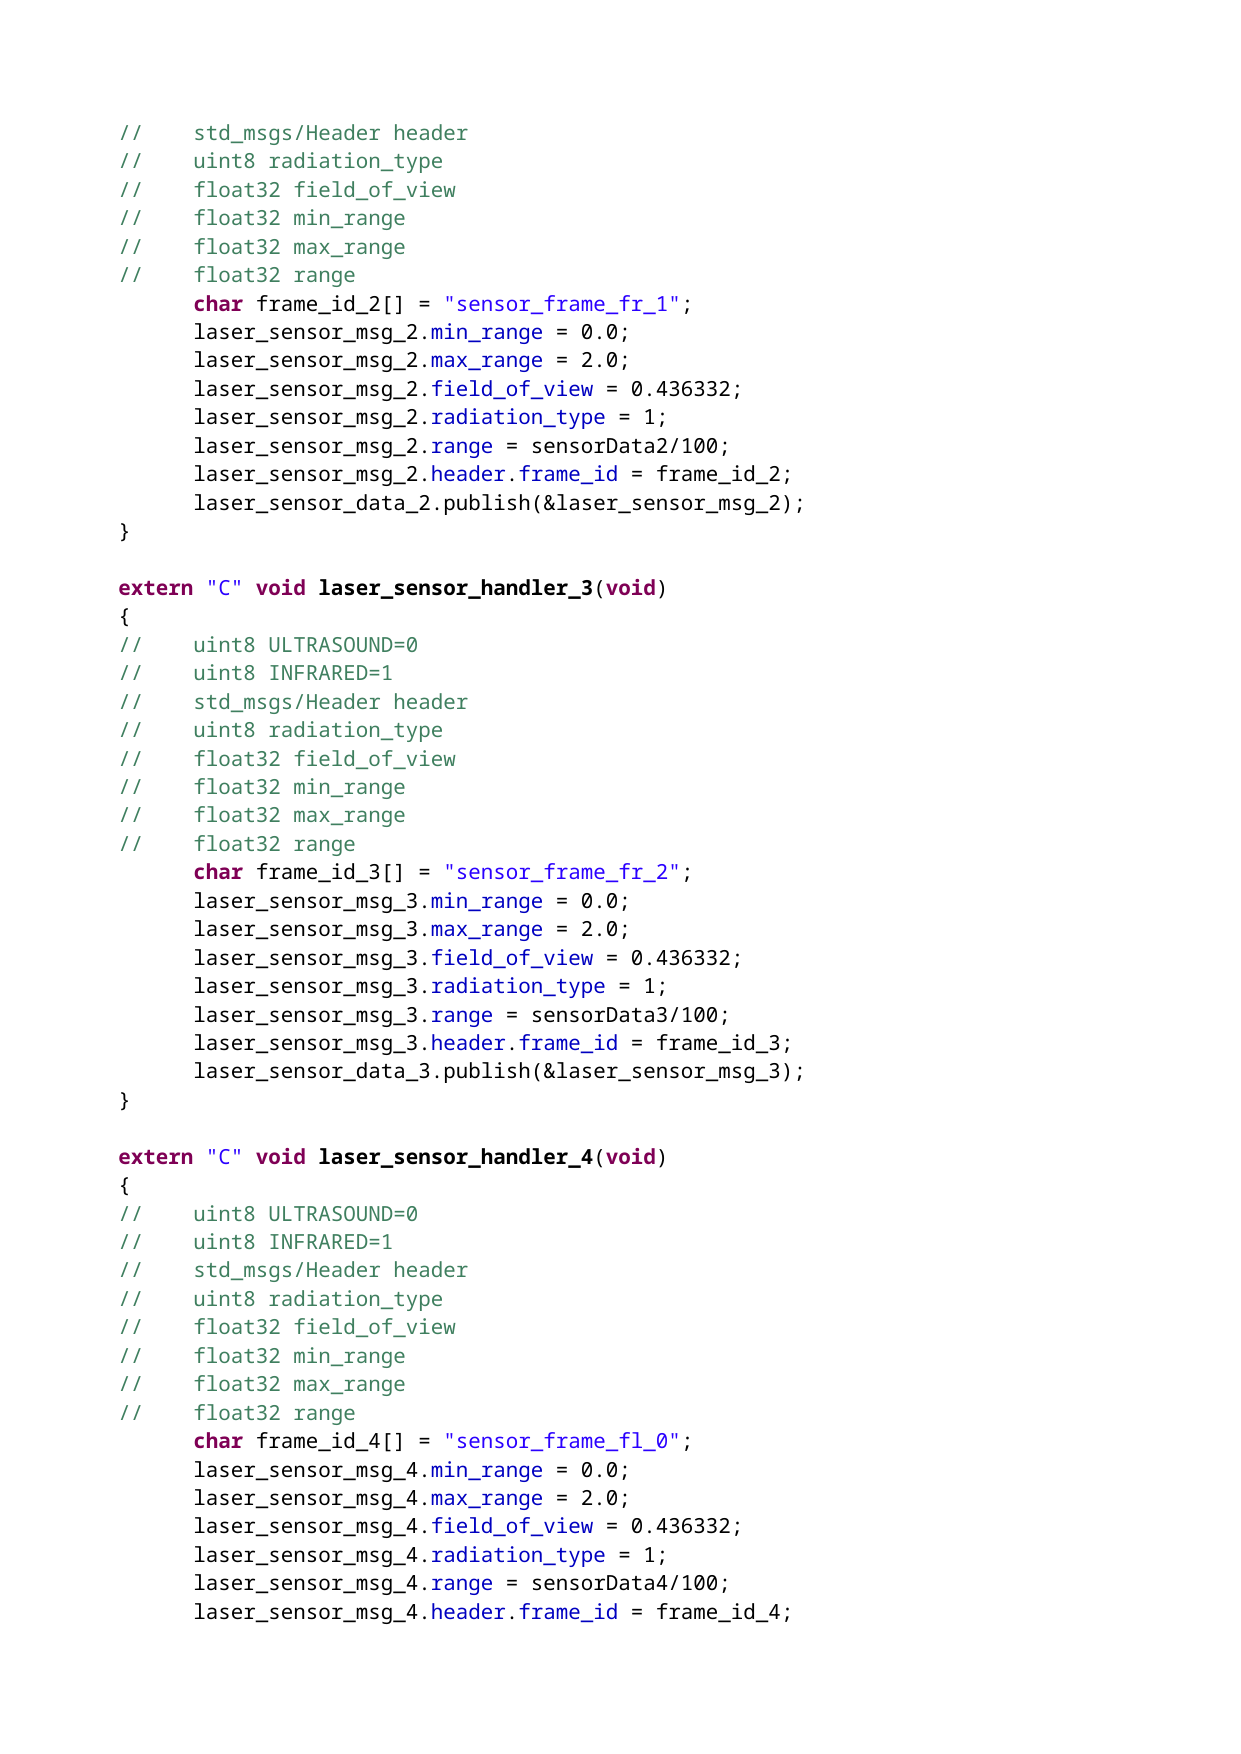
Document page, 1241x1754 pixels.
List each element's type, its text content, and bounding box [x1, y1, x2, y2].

text { [118, 602, 1122, 630]
text laser_sensor_msg_2.radiation_type = 1; [118, 402, 1122, 431]
text laser_sensor_msg_4.field_of_view = 0.436332; [118, 1512, 1122, 1540]
text // uint8 radiation_type [118, 147, 1122, 175]
text laser_sensor_msg_2.header.frame_id = frame_id_2; [118, 459, 1122, 488]
text laser_sensor_msg_4.radiation_type = 1; [118, 1540, 1122, 1568]
text laser_sensor_msg_2.max_range = 2.0; [118, 346, 1122, 374]
text laser_sensor_msg_2.field_of_view = 0.436332; [118, 374, 1122, 402]
text char frame_id_4[] = "sensor_frame_fl_0"; [118, 1426, 1122, 1455]
text } [118, 516, 1122, 545]
text // float32 max_range [118, 232, 1122, 260]
text // float32 min_range [118, 203, 1122, 232]
text // float32 max_range [118, 801, 1122, 829]
text // std_msgs/Header header [118, 118, 1122, 147]
text laser_sensor_msg_3.max_range = 2.0; [118, 914, 1122, 943]
text // uint8 INFRARED=1 [118, 1227, 1122, 1256]
text laser_sensor_msg_3.field_of_view = 0.436332; [118, 943, 1122, 971]
text // float32 range [118, 1398, 1122, 1426]
text // uint8 radiation_type [118, 1284, 1122, 1312]
text // float32 max_range [118, 1369, 1122, 1398]
text laser_sensor_msg_3.header.frame_id = frame_id_3; [118, 1028, 1122, 1057]
text // float32 range [118, 829, 1122, 857]
text // float32 field_of_view [118, 744, 1122, 772]
text // float32 field_of_view [118, 1312, 1122, 1341]
text // float32 min_range [118, 772, 1122, 801]
text } [118, 1085, 1122, 1113]
text // std_msgs/Header header [118, 1256, 1122, 1284]
text laser_sensor_msg_4.min_range = 0.0; [118, 1455, 1122, 1483]
text laser_sensor_msg_3.range = sensorData3/100; [118, 1000, 1122, 1028]
text laser_sensor_msg_2.range = sensorData2/100; [118, 431, 1122, 459]
text laser_sensor_data_2.publish(&laser_sensor_msg_2); [118, 488, 1122, 516]
text // uint8 INFRARED=1 [118, 658, 1122, 687]
text laser_sensor_msg_3.radiation_type = 1; [118, 971, 1122, 1000]
text // std_msgs/Header header [118, 687, 1122, 715]
text laser_sensor_msg_4.header.frame_id = frame_id_4; [118, 1597, 1122, 1625]
text extern "C" void laser_sensor_handler_3(void) [118, 573, 1122, 602]
text laser_sensor_msg_3.min_range = 0.0; [118, 886, 1122, 914]
text extern "C" void laser_sensor_handler_4(void) [118, 1142, 1122, 1170]
text // float32 range [118, 260, 1122, 289]
text // uint8 radiation_type [118, 715, 1122, 744]
text // float32 min_range [118, 1341, 1122, 1369]
text // float32 field_of_view [118, 175, 1122, 203]
text laser_sensor_data_3.publish(&laser_sensor_msg_3); [118, 1057, 1122, 1085]
text laser_sensor_msg_4.max_range = 2.0; [118, 1483, 1122, 1512]
text laser_sensor_msg_4.range = sensorData4/100; [118, 1568, 1122, 1597]
text // uint8 ULTRASOUND=0 [118, 630, 1122, 658]
text // uint8 ULTRASOUND=0 [118, 1199, 1122, 1227]
text { [118, 1170, 1122, 1199]
text char frame_id_2[] = "sensor_frame_fr_1"; [118, 289, 1122, 317]
text char frame_id_3[] = "sensor_frame_fr_2"; [118, 857, 1122, 886]
text laser_sensor_msg_2.min_range = 0.0; [118, 317, 1122, 346]
